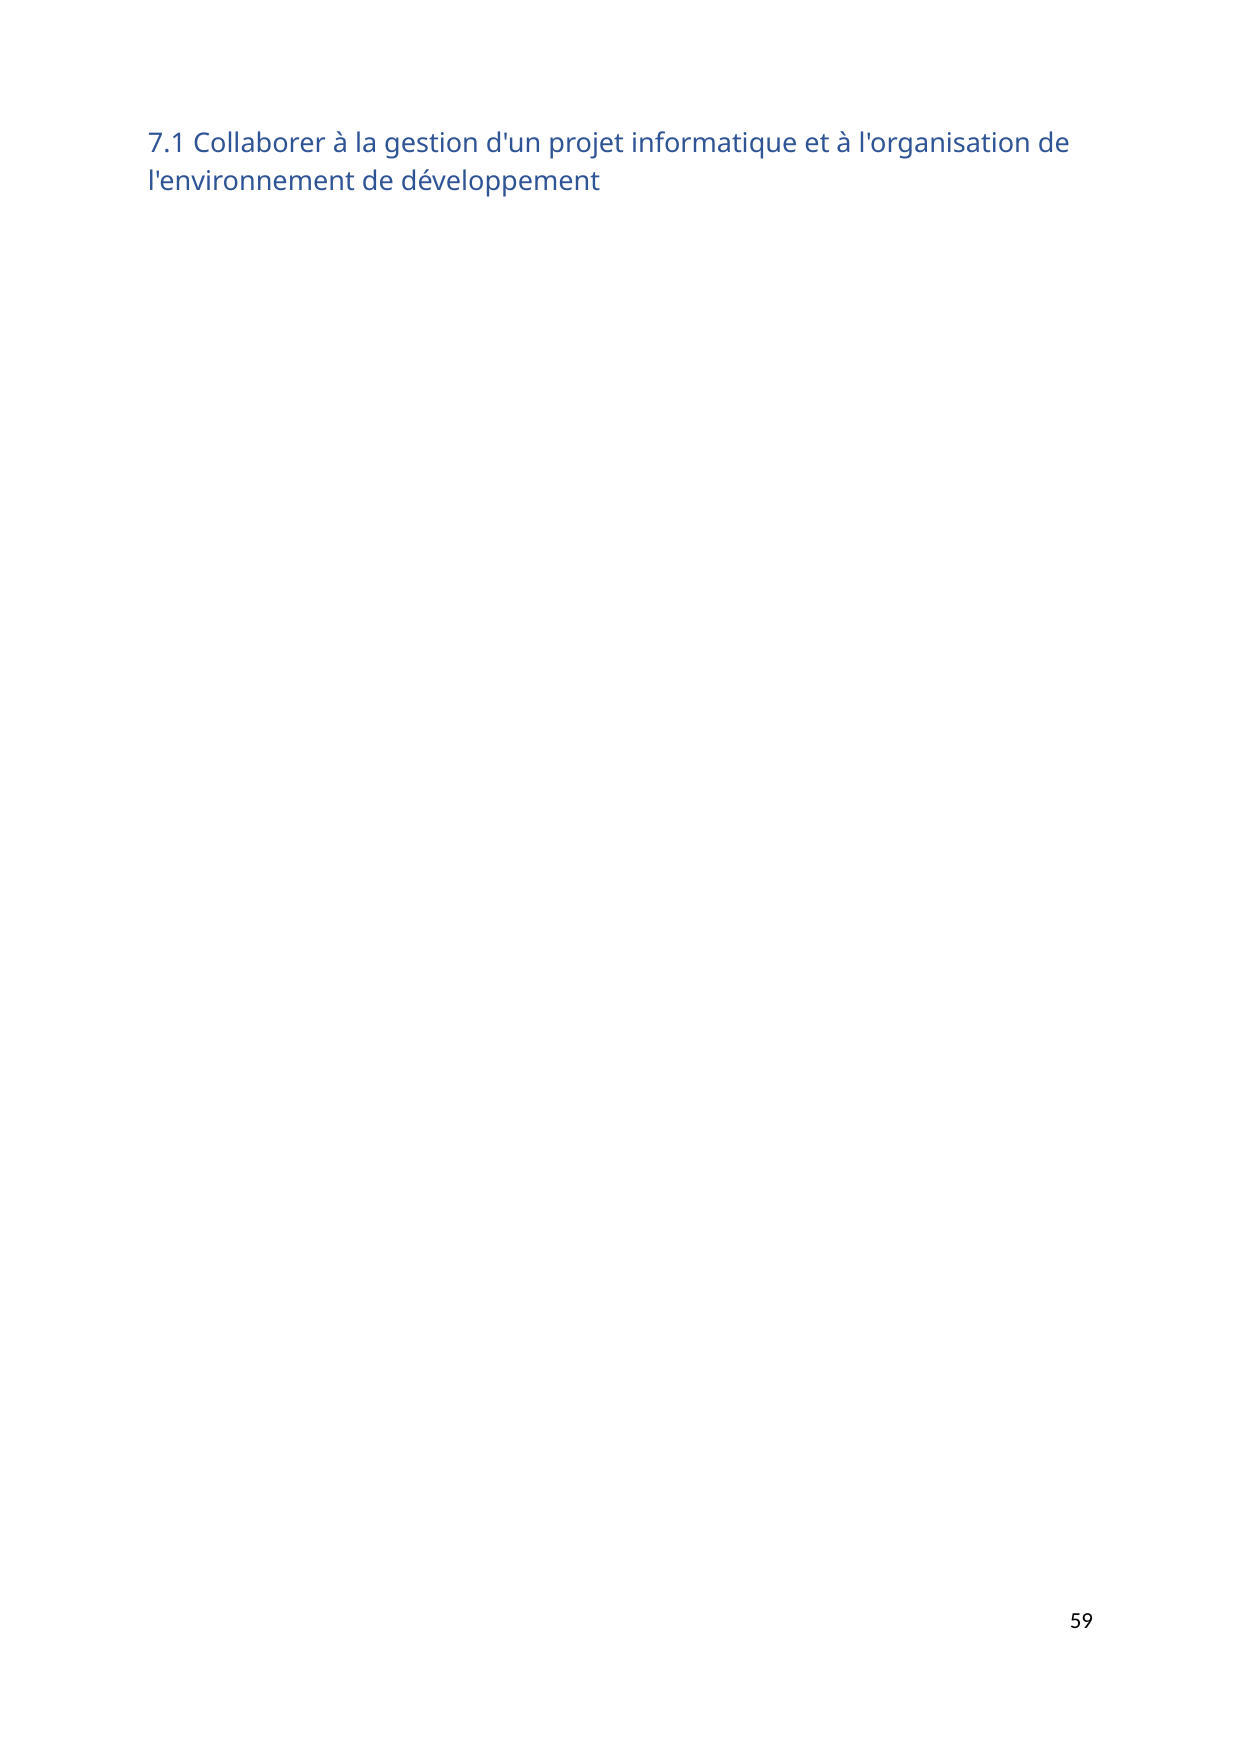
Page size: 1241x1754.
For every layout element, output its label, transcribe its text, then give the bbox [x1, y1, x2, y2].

subtitle 7.1 Collaborer à la gestion d'un projet informatique et à l'organisation de l'environnement de développement [148, 123, 1093, 198]
